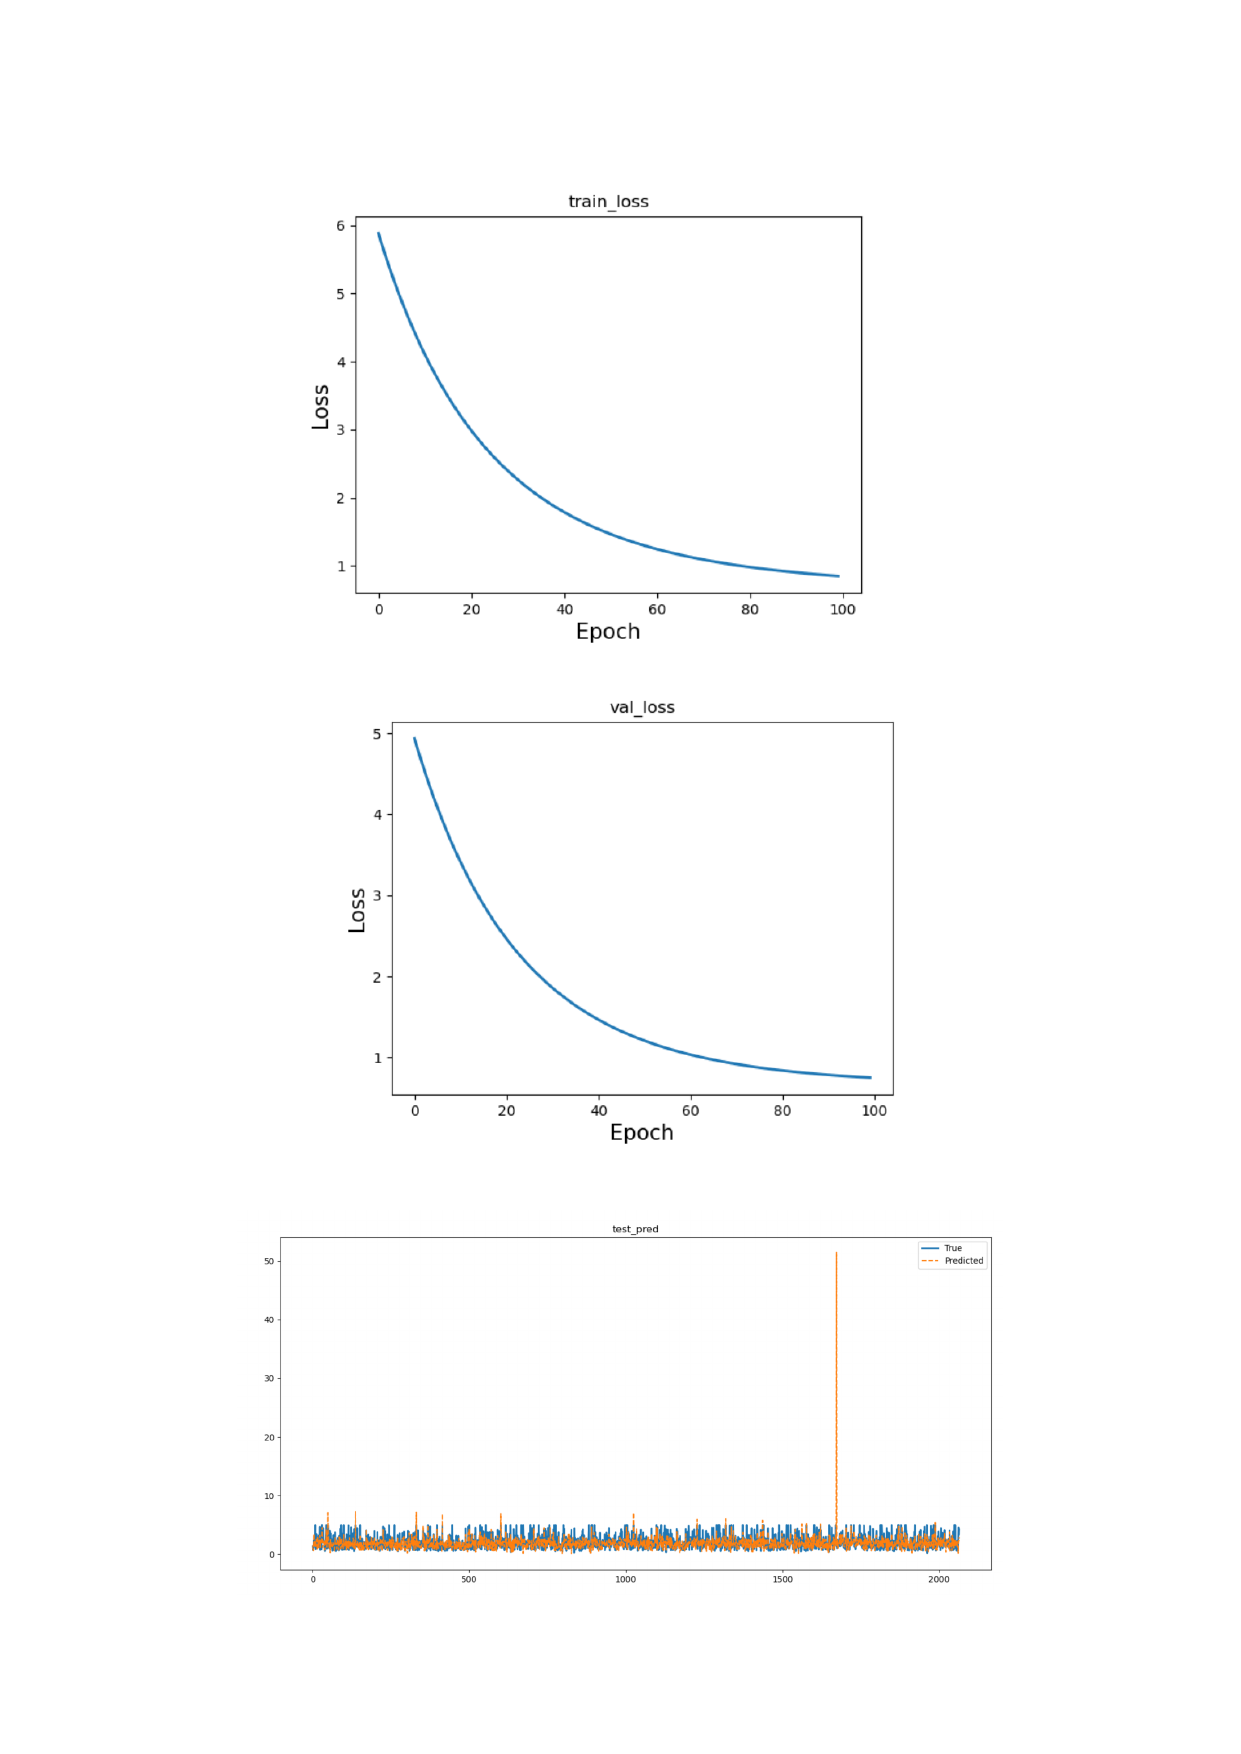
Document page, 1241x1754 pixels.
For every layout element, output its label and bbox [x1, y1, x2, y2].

picture [317, 664, 923, 1147]
picture [237, 1210, 1004, 1595]
picture [280, 158, 892, 646]
